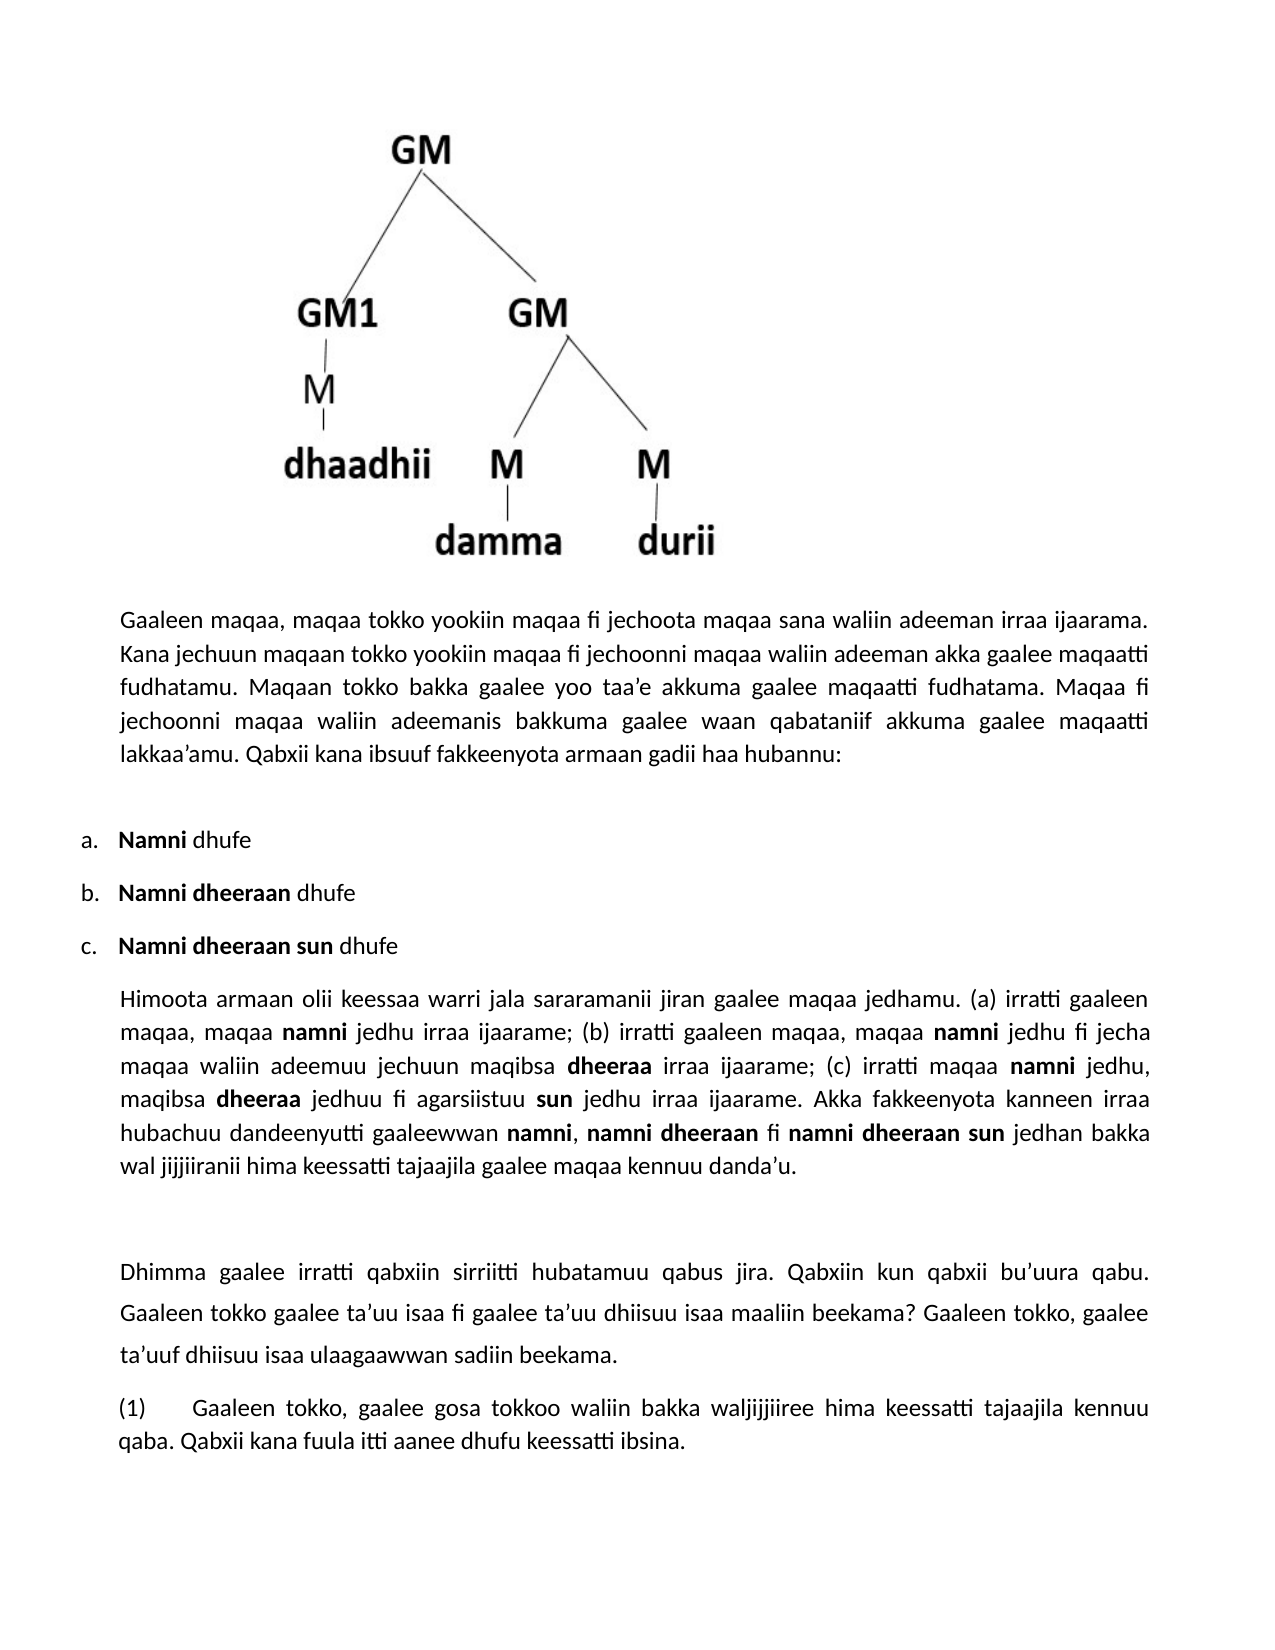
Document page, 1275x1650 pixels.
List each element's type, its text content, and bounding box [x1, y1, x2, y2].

picture [130, 118, 842, 571]
list Namni dheeraan sun dhufe [81, 930, 1152, 960]
text Gaaleen maqaa, maqaa tokko yookiin maqaa fi jechoota maqaa sana waliin adeeman irraa ijaarama. Kana jechuun maqaan tokko yookiin maqaa fi jechoonni maqaa waliin adeeman akka gaalee maqaatti fudhatamu. Maqaan tokko bakka gaalee yoo taa’e akkuma gaalee maqaatti fudhatama. Maqaa fi jechoonni maqaa waliin adeemanis bakkuma gaalee waan qabataniif akkuma gaalee maqaatti lakkaa’amu. Qabxii kana ibsuuf fakkeenyota armaan gadii haa hubannu: [120, 604, 1151, 769]
text Dhimma gaalee irratti qabxiin sirriitti hubatamuu qabus jira. Qabxiin kun qabxii bu’uura qabu. Gaaleen tokko gaalee ta’uu isaa fi gaalee ta’uu dhiisuu isaa maaliin beekama? Gaaleen tokko, gaalee ta’uuf dhiisuu isaa ulaagaawwan sadiin beekama. [120, 1256, 1151, 1369]
text Himoota armaan olii keessaa warri jala sararamanii jiran gaalee maqaa jedhamu. (a) irratti gaaleen maqaa, maqaa namni jedhu irraa ijaarame; (b) irratti gaaleen maqaa, maqaa namni jedhu fi jecha maqaa waliin adeemuu jechuun maqibsa dheeraa irraa ijaarame; (c) irratti maqaa namni jedhu, maqibsa dheeraa jedhuu fi agarsiistuu sun jedhu irraa ijaarame. Akka fakkeenyota kanneen irraa hubachuu dandeenyutti gaaleewwan namni, namni dheeraan fi namni dheeraan sun jedhan bakka wal jijjiiranii hima keessatti tajaajila gaalee maqaa kennuu danda’u. [120, 983, 1151, 1181]
list Namni dheeraan dhufe [81, 877, 1152, 907]
list Gaaleen tokko, gaalee gosa tokkoo waliin bakka waljijjiiree hima keessatti tajaajila kennuu qaba. Qabxii kana fuula itti aanee dhufu keessatti ibsina. [118, 1392, 1151, 1456]
list Namni dhufe [81, 824, 1152, 854]
